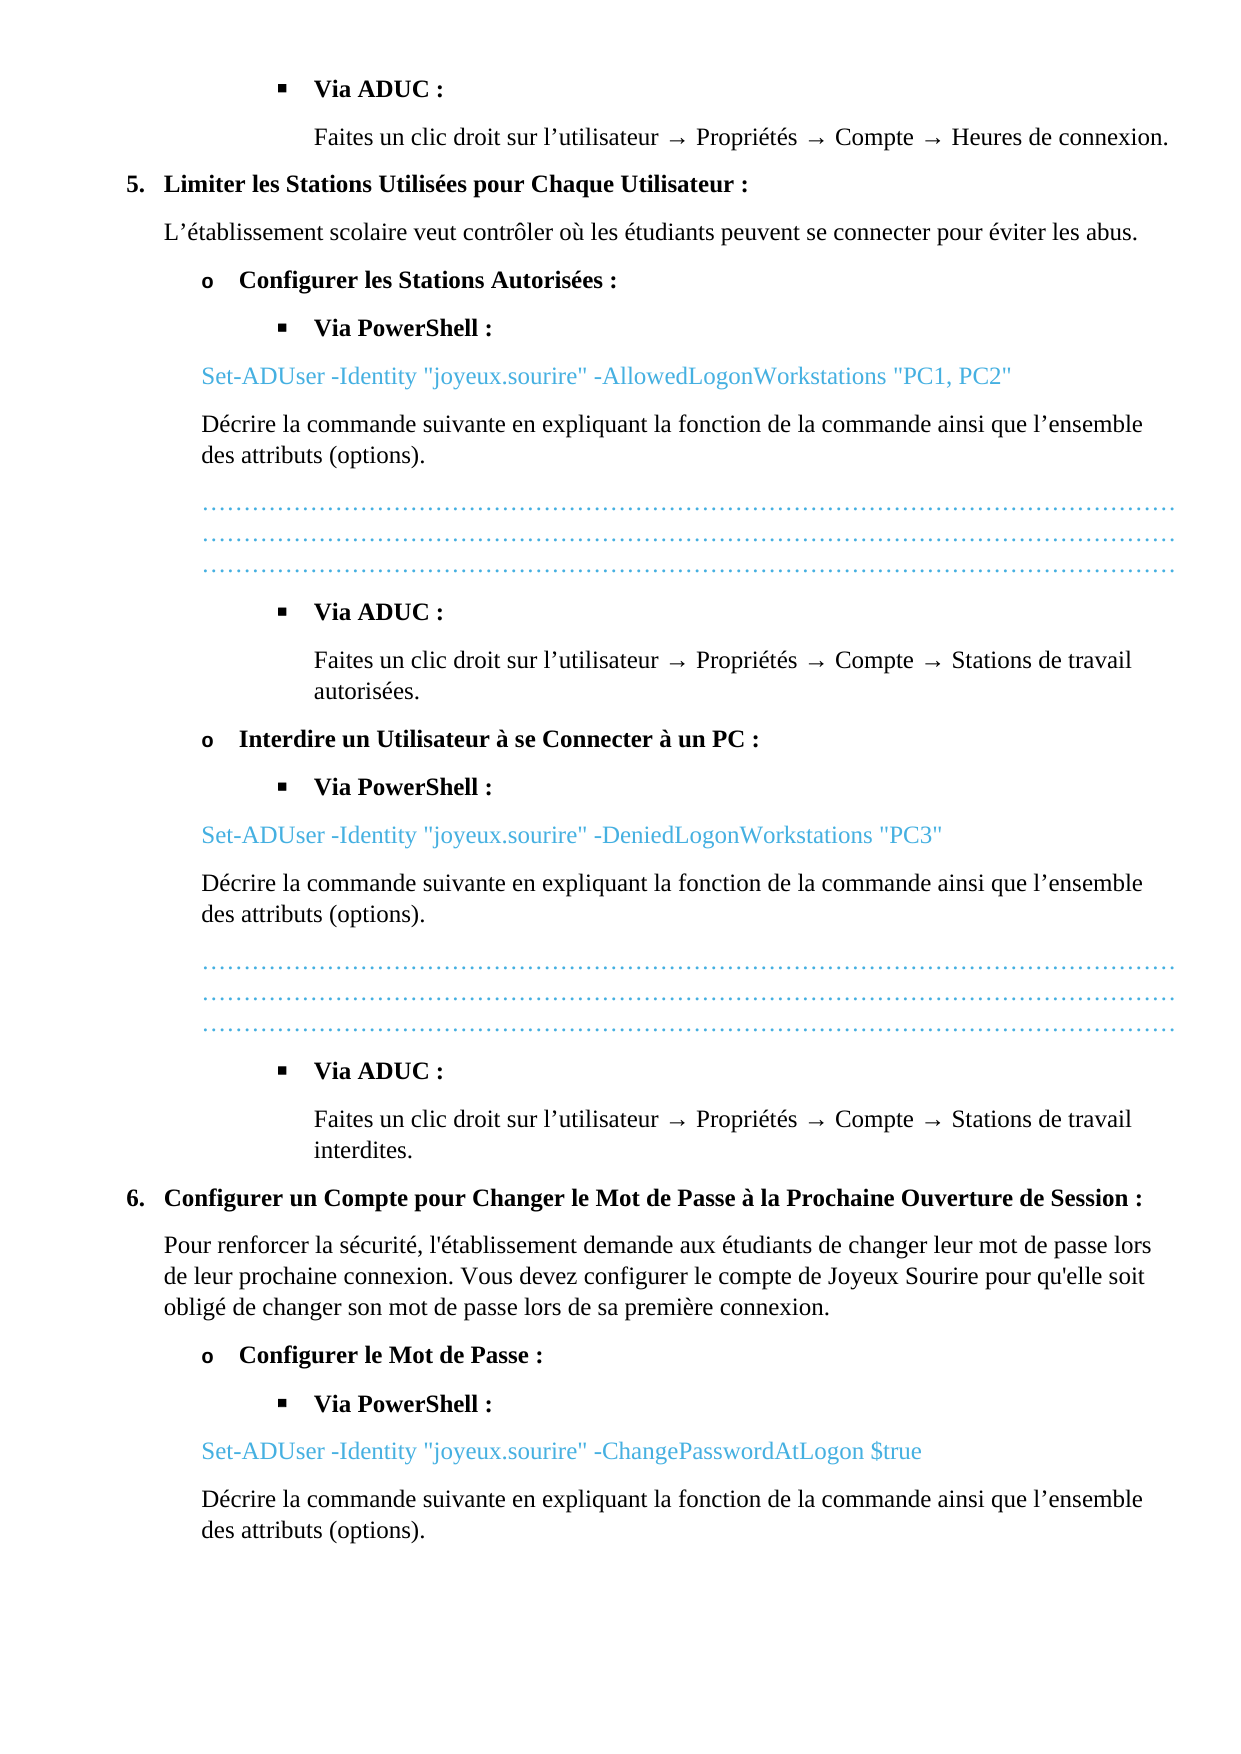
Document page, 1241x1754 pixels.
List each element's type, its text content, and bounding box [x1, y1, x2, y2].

text Set-ADUser -Identity "joyeux.sourire" -DeniedLogonWorkstations "PC3" [201, 820, 1181, 849]
list Via ADUC : [276, 597, 1181, 626]
list Via PowerShell : [276, 772, 1181, 801]
text Set-ADUser -Identity "joyeux.sourire" -ChangePasswordAtLogon $true [201, 1436, 1181, 1465]
list Via PowerShell : [276, 1389, 1181, 1417]
list Configurer les Stations Autorisées : [201, 265, 1181, 294]
list Configurer un Compte pour Changer le Mot de Passe à la Prochaine Ouverture de Session : [126, 1183, 1181, 1211]
text Faites un clic droit sur l’utilisateur → Propriétés → Compte → Heures de connexion. [314, 122, 1181, 150]
list Configurer le Mot de Passe : [201, 1340, 1181, 1370]
text Pour renforcer la sécurité, l'établissement demande aux étudiants de changer leur mot de passe lors de leur prochaine connexion. Vous devez configurer le compte de Joyeux Sourire pour qu'elle soit obligé de changer son mot de passe lors de sa première connexion. [164, 1230, 1181, 1321]
list Via ADUC : [276, 1056, 1181, 1085]
text Faites un clic droit sur l’utilisateur → Propriétés → Compte → Stations de travail interdites. [314, 1104, 1181, 1164]
text Faites un clic droit sur l’utilisateur → Propriétés → Compte → Stations de travail autorisées. [314, 645, 1181, 705]
text Set-ADUser -Identity "joyeux.sourire" -AllowedLogonWorkstations "PC1, PC2" [201, 361, 1181, 390]
list Interdire un Utilisateur à se Connecter à un PC : [201, 724, 1181, 753]
list Limiter les Stations Utilisées pour Chaque Utilisateur : [126, 169, 1181, 198]
text Décrire la commande suivante en expliquant la fonction de la commande ainsi que l’ensemble des attributs (options). [201, 868, 1181, 927]
text Décrire la commande suivante en expliquant la fonction de la commande ainsi que l’ensemble des attributs (options). [201, 1484, 1181, 1544]
text ……………………………………………………………………………………………………………………………………………………………………………………………………………………………………………………………………………………………………………………… [201, 946, 1181, 1037]
text Décrire la commande suivante en expliquant la fonction de la commande ainsi que l’ensemble des attributs (options). [201, 409, 1181, 468]
text L’établissement scolaire veut contrôler où les étudiants peuvent se connecter pour éviter les abus. [164, 217, 1181, 246]
list Via ADUC : [276, 74, 1181, 103]
text ……………………………………………………………………………………………………………………………………………………………………………………………………………………………………………………………………………………………………………………… [201, 487, 1181, 578]
list Via PowerShell : [276, 313, 1181, 342]
